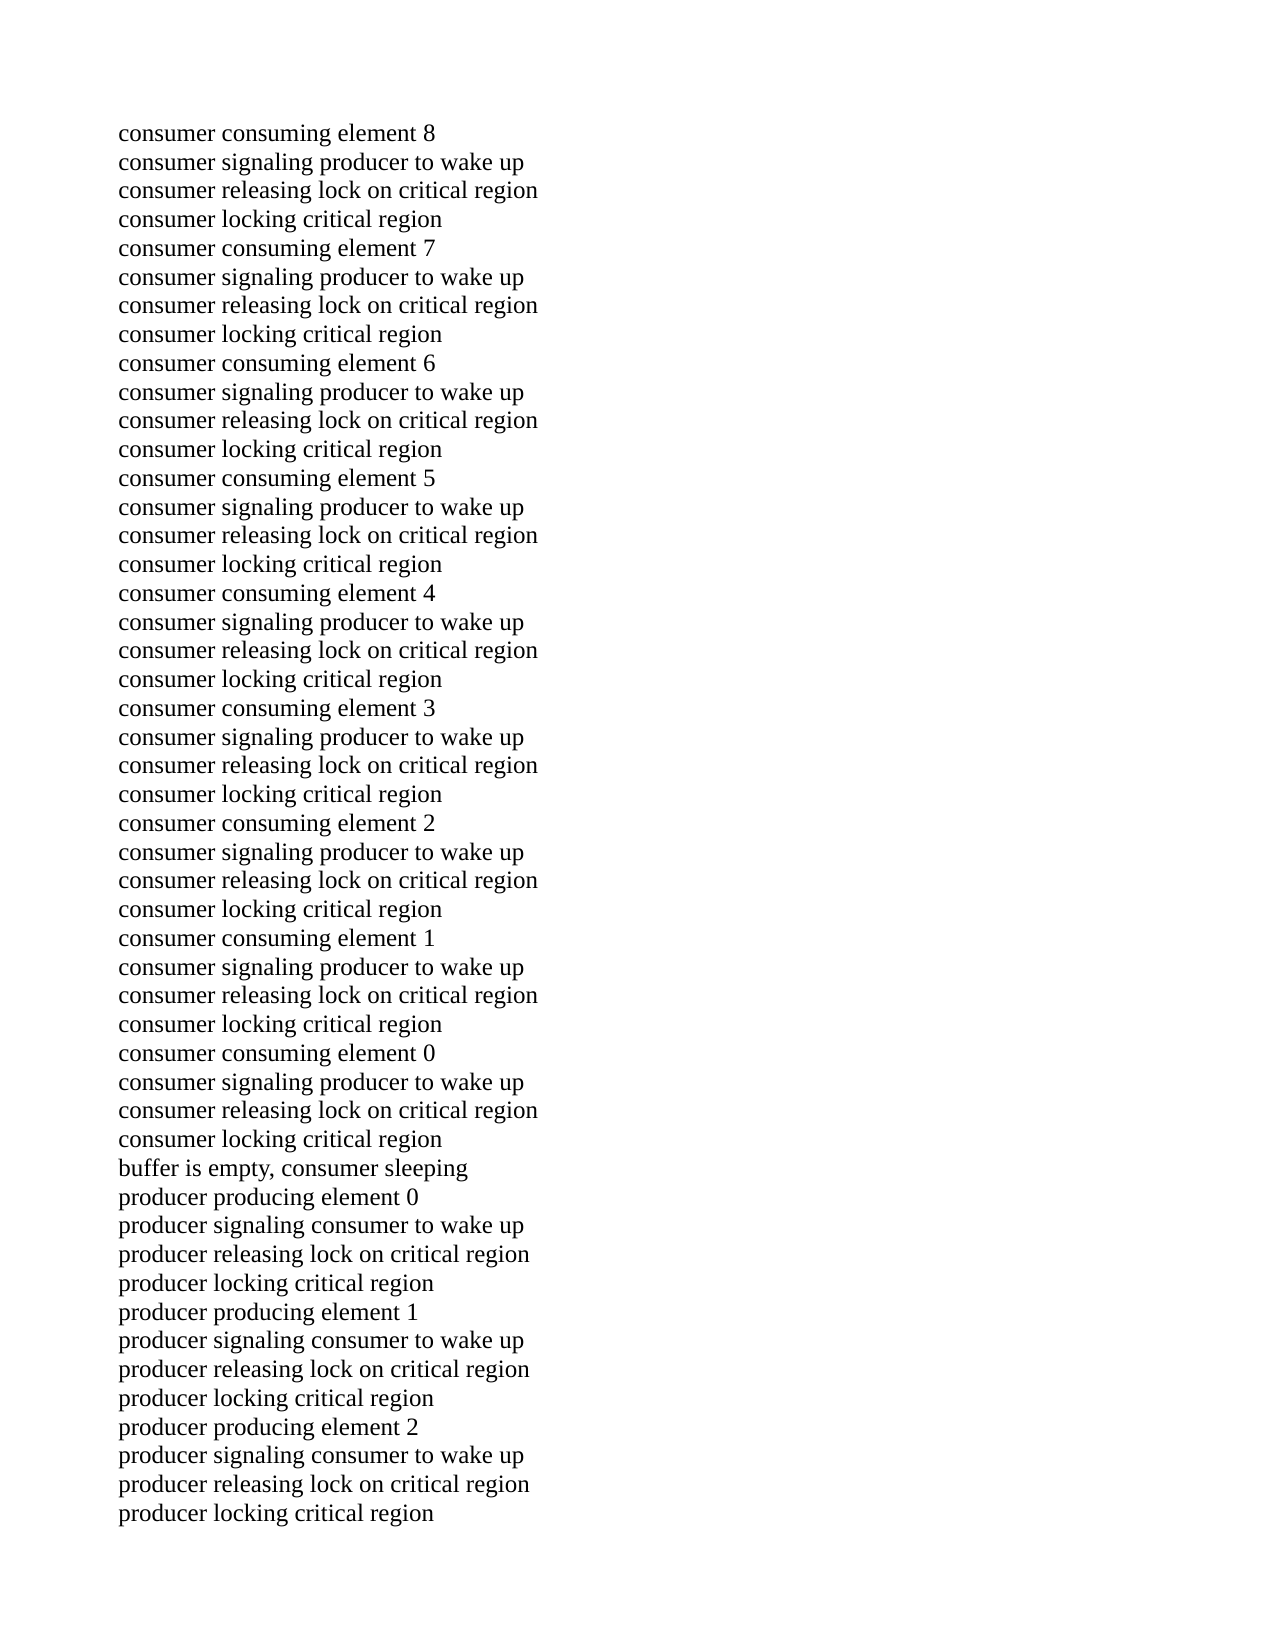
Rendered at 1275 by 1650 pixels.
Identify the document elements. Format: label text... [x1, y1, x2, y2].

text consumer consuming element 5 [118, 463, 1157, 492]
text consumer signaling producer to wake up [118, 377, 1157, 406]
text consumer consuming element 4 [118, 578, 1157, 607]
text consumer consuming element 0 [118, 1038, 1157, 1067]
text producer signaling consumer to wake up [118, 1441, 1157, 1469]
text consumer consuming element 2 [118, 808, 1157, 837]
text producer signaling consumer to wake up [118, 1211, 1157, 1239]
text consumer signaling producer to wake up [118, 492, 1157, 521]
text consumer releasing lock on critical region [118, 751, 1157, 779]
text producer locking critical region [118, 1383, 1157, 1412]
text consumer locking critical region [118, 319, 1157, 348]
text producer releasing lock on critical region [118, 1354, 1157, 1383]
text consumer releasing lock on critical region [118, 406, 1157, 434]
text consumer signaling producer to wake up [118, 1067, 1157, 1096]
text producer producing element 1 [118, 1297, 1157, 1326]
text consumer consuming element 8 [118, 118, 1157, 147]
text consumer consuming element 3 [118, 693, 1157, 722]
text consumer signaling producer to wake up [118, 607, 1157, 636]
text consumer signaling producer to wake up [118, 952, 1157, 981]
text consumer releasing lock on critical region [118, 981, 1157, 1009]
text producer releasing lock on critical region [118, 1469, 1157, 1498]
text producer signaling consumer to wake up [118, 1326, 1157, 1354]
text consumer consuming element 6 [118, 348, 1157, 377]
text consumer locking critical region [118, 664, 1157, 693]
text consumer releasing lock on critical region [118, 291, 1157, 319]
text consumer releasing lock on critical region [118, 1096, 1157, 1124]
text consumer releasing lock on critical region [118, 176, 1157, 204]
text buffer is empty, consumer sleeping [118, 1153, 1157, 1182]
text consumer locking critical region [118, 779, 1157, 808]
text consumer consuming element 1 [118, 923, 1157, 952]
text consumer releasing lock on critical region [118, 636, 1157, 664]
text consumer locking critical region [118, 434, 1157, 463]
text consumer signaling producer to wake up [118, 262, 1157, 291]
text producer releasing lock on critical region [118, 1239, 1157, 1268]
text consumer locking critical region [118, 894, 1157, 923]
text consumer locking critical region [118, 1124, 1157, 1153]
text consumer consuming element 7 [118, 233, 1157, 262]
text producer producing element 2 [118, 1412, 1157, 1441]
text consumer locking critical region [118, 1009, 1157, 1038]
text consumer signaling producer to wake up [118, 147, 1157, 176]
text producer locking critical region [118, 1498, 1157, 1527]
text consumer locking critical region [118, 549, 1157, 578]
text consumer signaling producer to wake up [118, 722, 1157, 751]
text producer producing element 0 [118, 1182, 1157, 1211]
text consumer releasing lock on critical region [118, 521, 1157, 549]
text consumer signaling producer to wake up [118, 837, 1157, 866]
text consumer locking critical region [118, 204, 1157, 233]
text producer locking critical region [118, 1268, 1157, 1297]
text consumer releasing lock on critical region [118, 866, 1157, 894]
